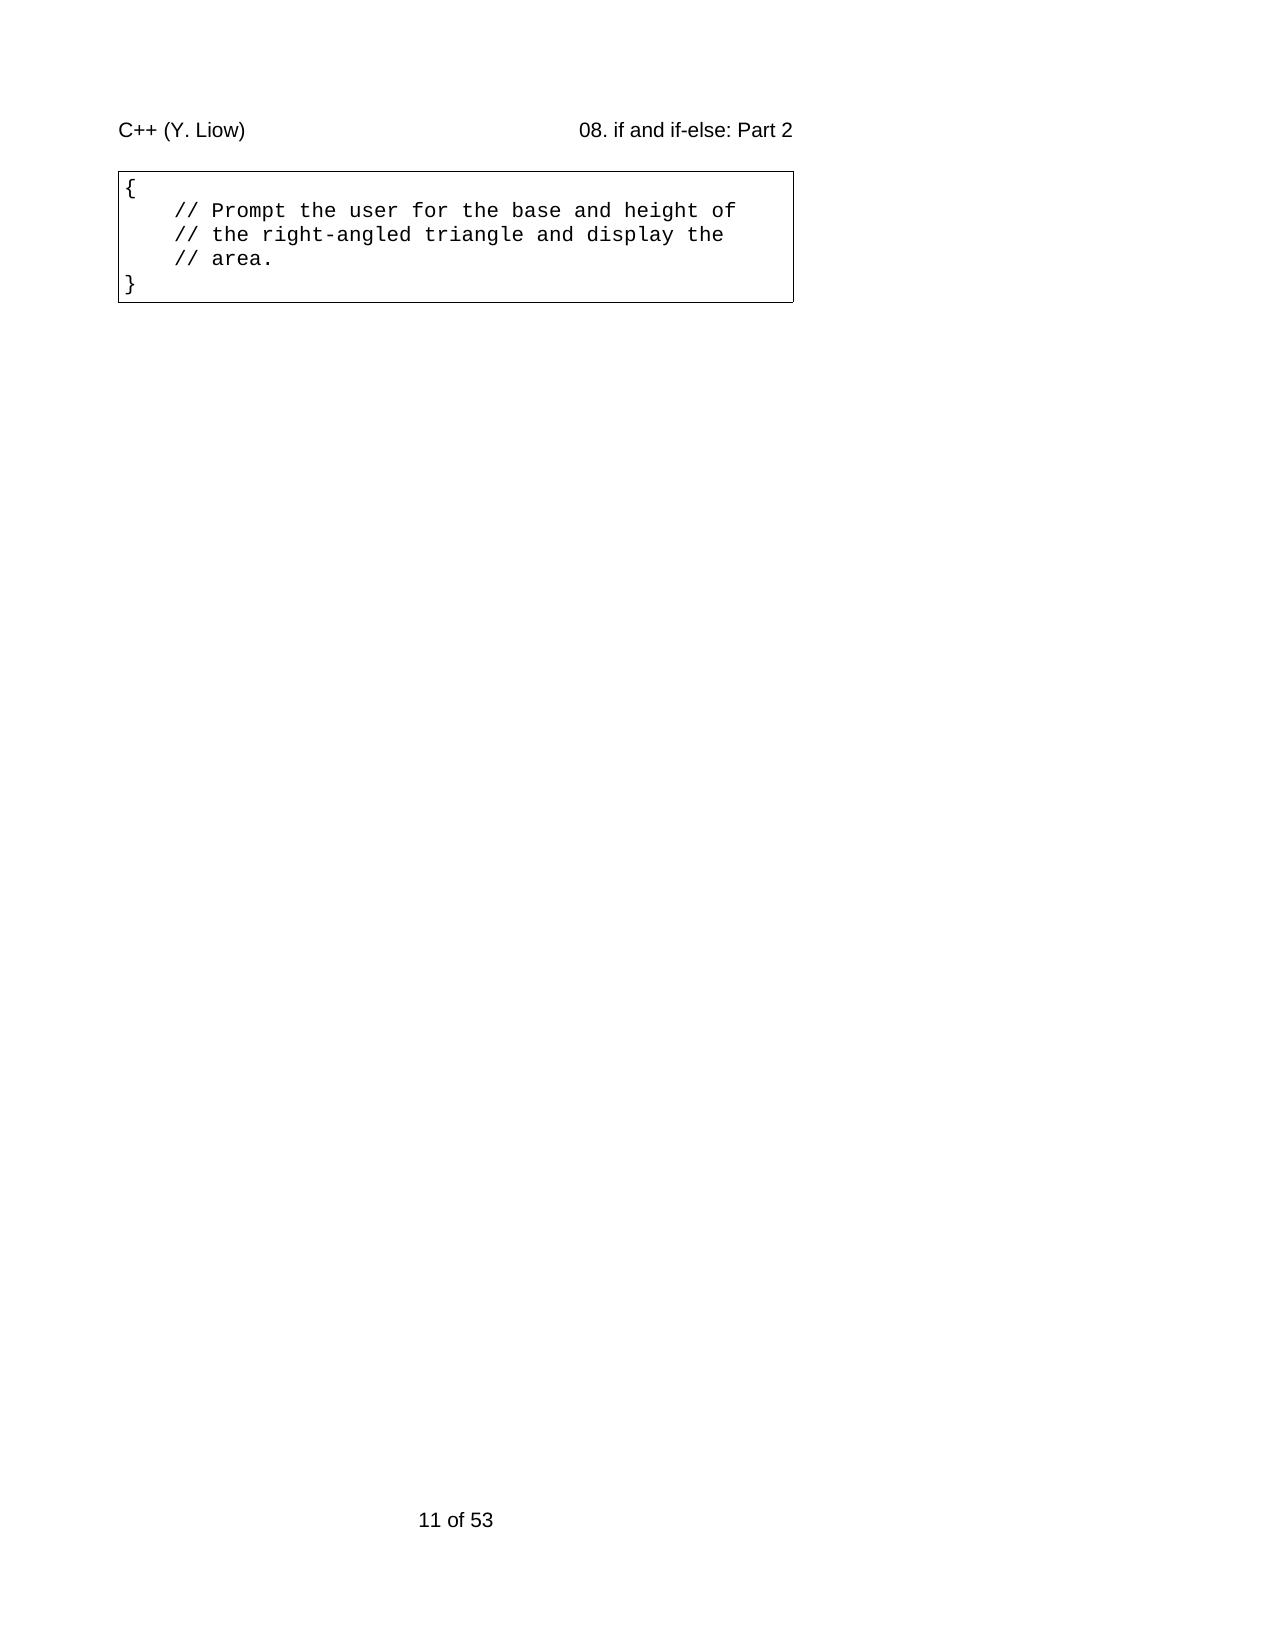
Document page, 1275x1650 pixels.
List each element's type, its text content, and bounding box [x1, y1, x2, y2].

table_header { // Prompt the user for the base and height of // the right-angled triangle and display the // area. } [119, 172, 793, 302]
